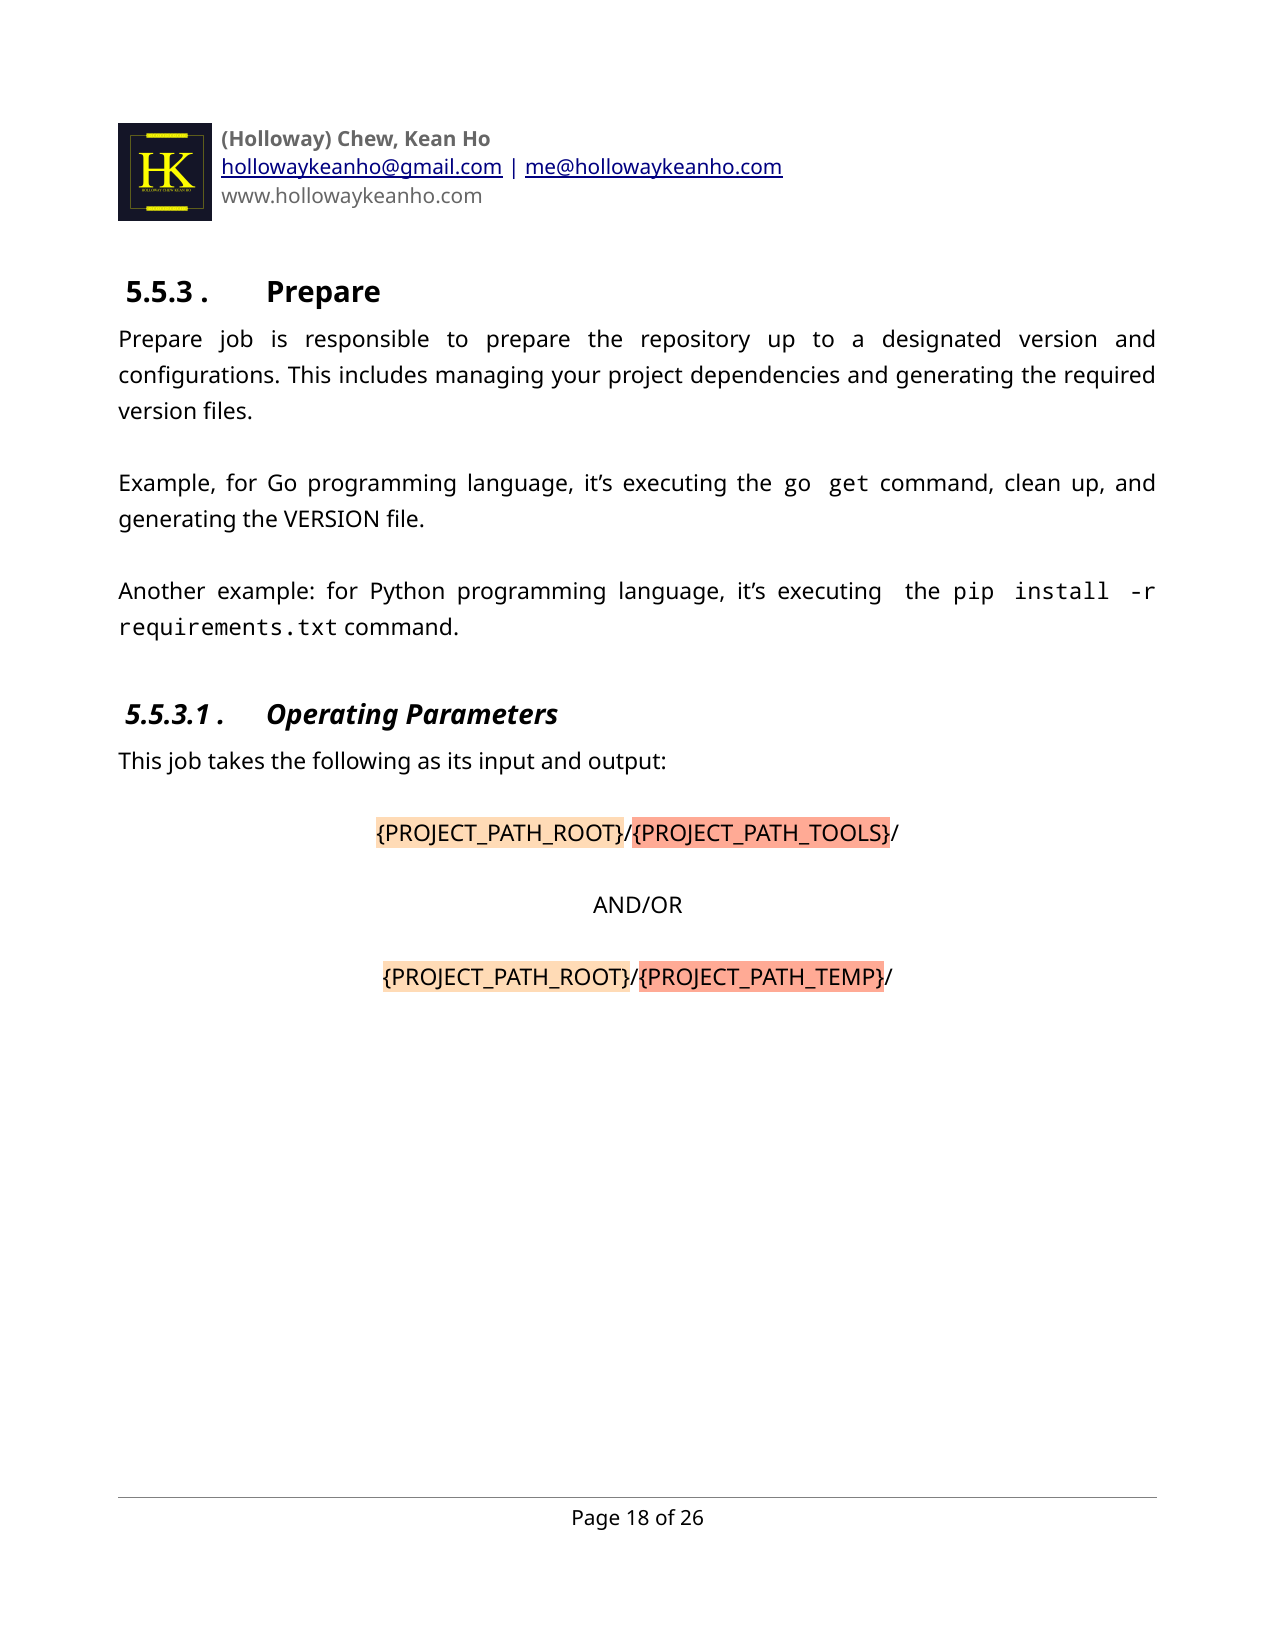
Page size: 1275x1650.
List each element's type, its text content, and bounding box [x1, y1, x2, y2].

text This job takes the following as its input and output: [118, 745, 1157, 776]
text {PROJECT_PATH_ROOT}/{PROJECT_PATH_TOOLS}/ [118, 817, 1157, 848]
text Example, for Go programming language, it’s executing the go get command, clean up, and generating the VERSION file. [118, 467, 1157, 534]
subtitle Prepare [118, 271, 1157, 311]
text AND/OR [118, 889, 1157, 920]
subtitle Operating Parameters [118, 695, 1157, 733]
text Prepare job is responsible to prepare the repository up to a designated version and configurations. This includes managing your project dependencies and generating the required version files. [118, 323, 1157, 426]
picture [118, 123, 212, 221]
text {PROJECT_PATH_ROOT}/{PROJECT_PATH_TEMP}/ [118, 961, 1157, 992]
text Another example: for Python programming language, it’s executing the pip install -r requirements.txt command. [118, 574, 1157, 642]
